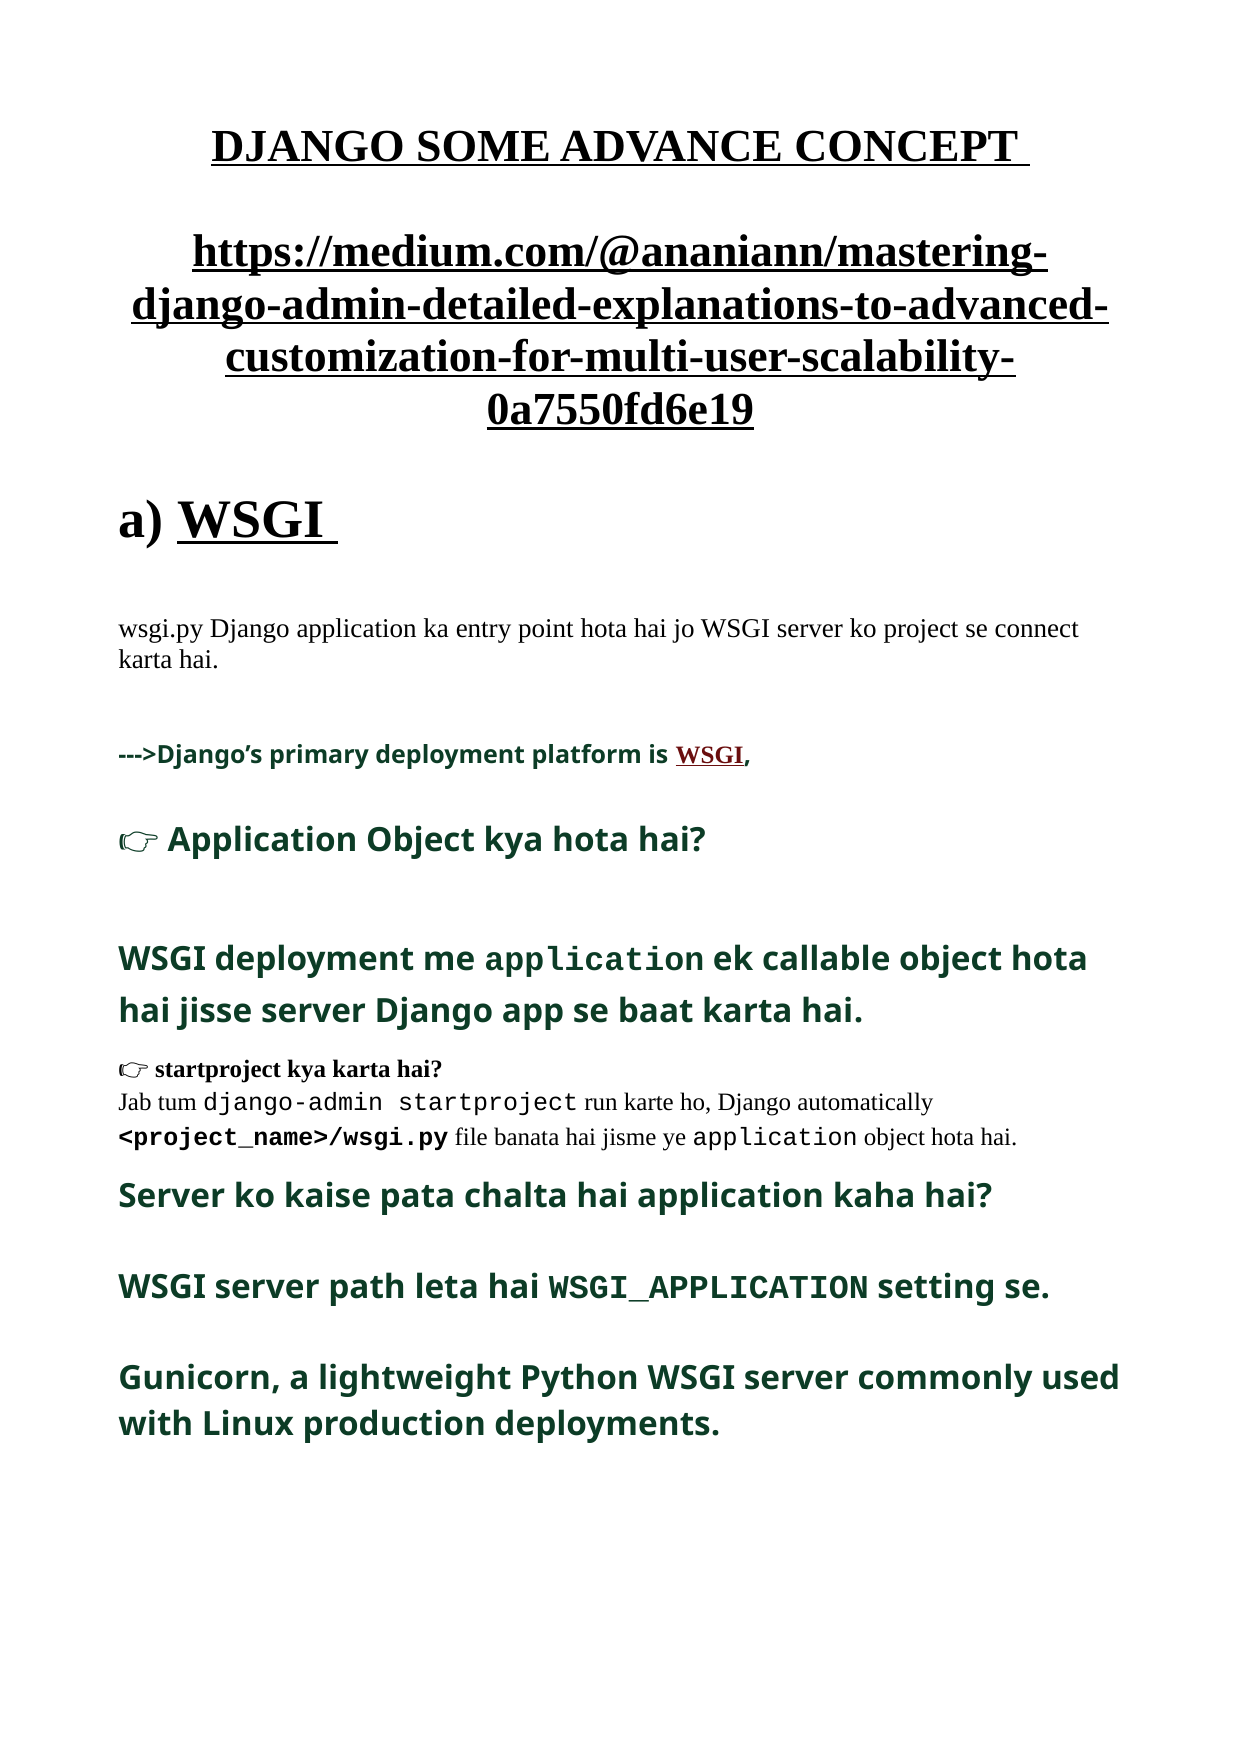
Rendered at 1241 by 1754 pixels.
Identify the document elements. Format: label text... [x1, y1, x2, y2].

text DJANGO SOME ADVANCE CONCEPT [118, 118, 1122, 171]
text WSGI server path leta hai WSGI_APPLICATION setting se. [118, 1217, 1122, 1309]
text --->Django’s primary deployment platform is WSGI, [118, 736, 1122, 770]
text wsgi.py Django application ka entry point hota hai jo WSGI server ko project se connect karta hai. [118, 612, 1122, 674]
text 👉 startproject kya karta hai? Jab tum django-admin startproject run karte ho, Django automatically <project_name>/wsgi.py file banata hai jisme ye application object hota hai. [118, 1054, 1122, 1153]
text a) WSGI [118, 487, 1122, 549]
text 👉 Application Object kya hota hai? [118, 816, 1122, 861]
text WSGI deployment me application ek callable object hota hai jisse server Django app se baat karta hai. [118, 882, 1122, 1033]
text Server ko kaise pata chalta hai application kaha hai? [118, 1172, 1122, 1217]
text Gunicorn, a lightweight Python WSGI server commonly used with Linux production deployments. [118, 1354, 1122, 1445]
text https://medium.com/@ananiann/mastering-django-admin-detailed-explanations-to-advanced-customization-for-multi-user-scalability-0a7550fd6e19 [118, 223, 1122, 434]
